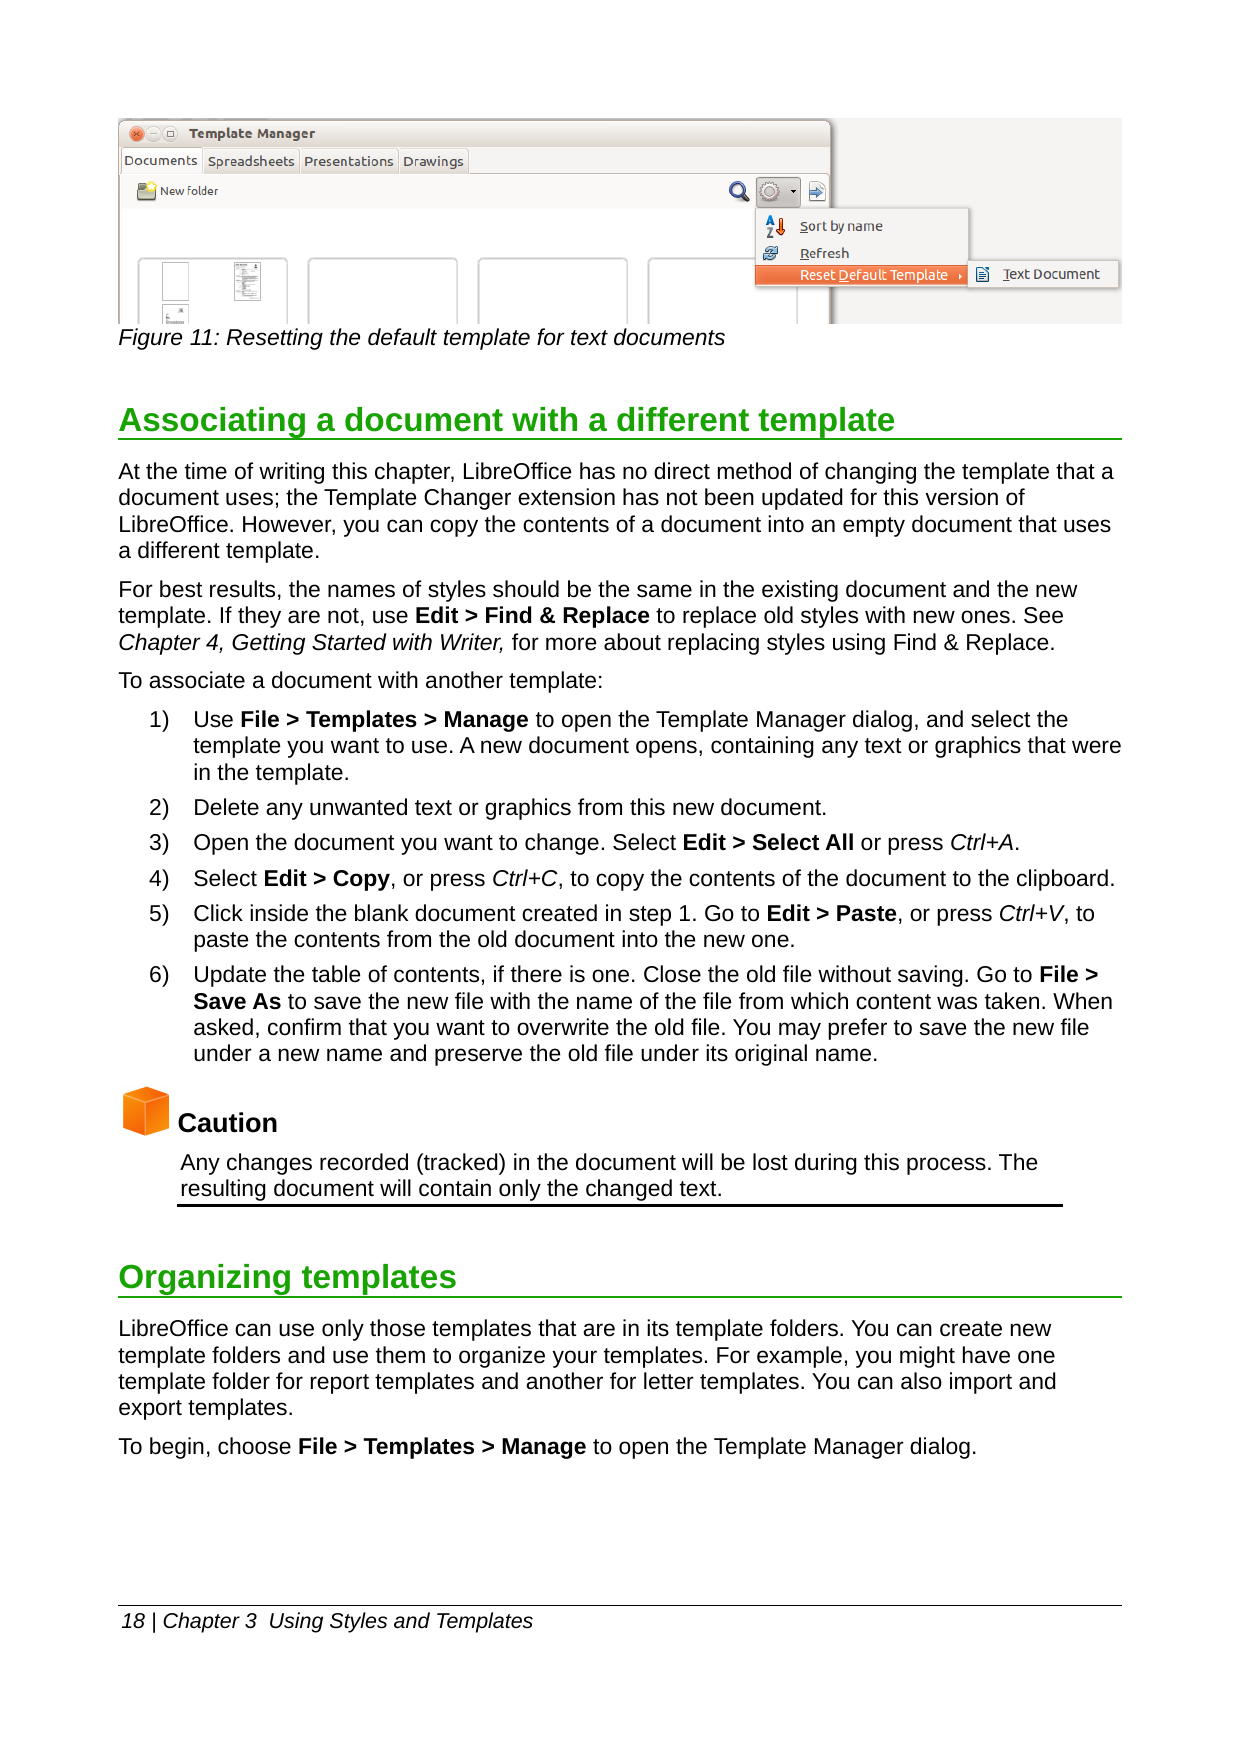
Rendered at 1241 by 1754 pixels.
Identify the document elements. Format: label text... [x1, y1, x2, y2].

text For best results, the names of styles should be the same in the existing document and the new template. If they are not, use Edit > Find & Replace to replace old styles with new ones. See Chapter 4, Getting Started with Writer, for more about replacing styles using Find & Replace. [118, 576, 1122, 655]
text At the time of writing this chapter, LibreOffice has no direct method of changing the template that a document uses; the Template Changer extension has not been updated for this version of LibreOffice. However, you can copy the contents of a document into an empty document that uses a different template. [118, 458, 1122, 563]
text Figure 11: Resetting the default template for text documents [118, 324, 1122, 350]
subtitle Caution [118, 1083, 1122, 1138]
list Select Edit > Copy, or press Ctrl+C, to copy the contents of the document to the clipboard. [169, 864, 1122, 891]
picture [118, 118, 1123, 324]
list Use File > Templates > Manage to open the Template Manager dialog, and select the template you want to use. A new document opens, containing any text or graphics that were in the template. [169, 706, 1122, 785]
text To begin, choose File > Templates > Manage to open the Template Manager dialog. [118, 1433, 1122, 1459]
subtitle Associating a document with a different template [118, 399, 1122, 438]
list Click inside the blank document created in step 1. Go to Edit > Paste, or press Ctrl+V, to paste the contents from the old document into the new one. [169, 900, 1122, 952]
list Update the table of contents, if there is one. Close the old file without saving. Go to File > Save As to save the new file with the name of the file from which content was taken. When asked, confirm that you want to overwrite the old file. You may prefer to save the new file under a new name and preserve the old file under its original name. [169, 961, 1122, 1067]
list Delete any unwanted text or graphics from this new document. [169, 794, 1122, 820]
text To associate a document with another template: [118, 667, 1122, 694]
picture [119, 1084, 173, 1138]
text LibreOffice can use only those templates that are in its template folders. You can create new template folders and use them to organize your templates. For example, you might have one template folder for report templates and another for letter templates. You can also import and export templates. [118, 1315, 1122, 1421]
list Open the document you want to change. Select Edit > Select All or press Ctrl+A. [169, 829, 1122, 856]
text Any changes recorded (tracked) in the document will be lost during this process. The resulting document will contain only the changed text. [177, 1146, 1063, 1204]
subtitle Organizing templates [118, 1257, 1122, 1296]
